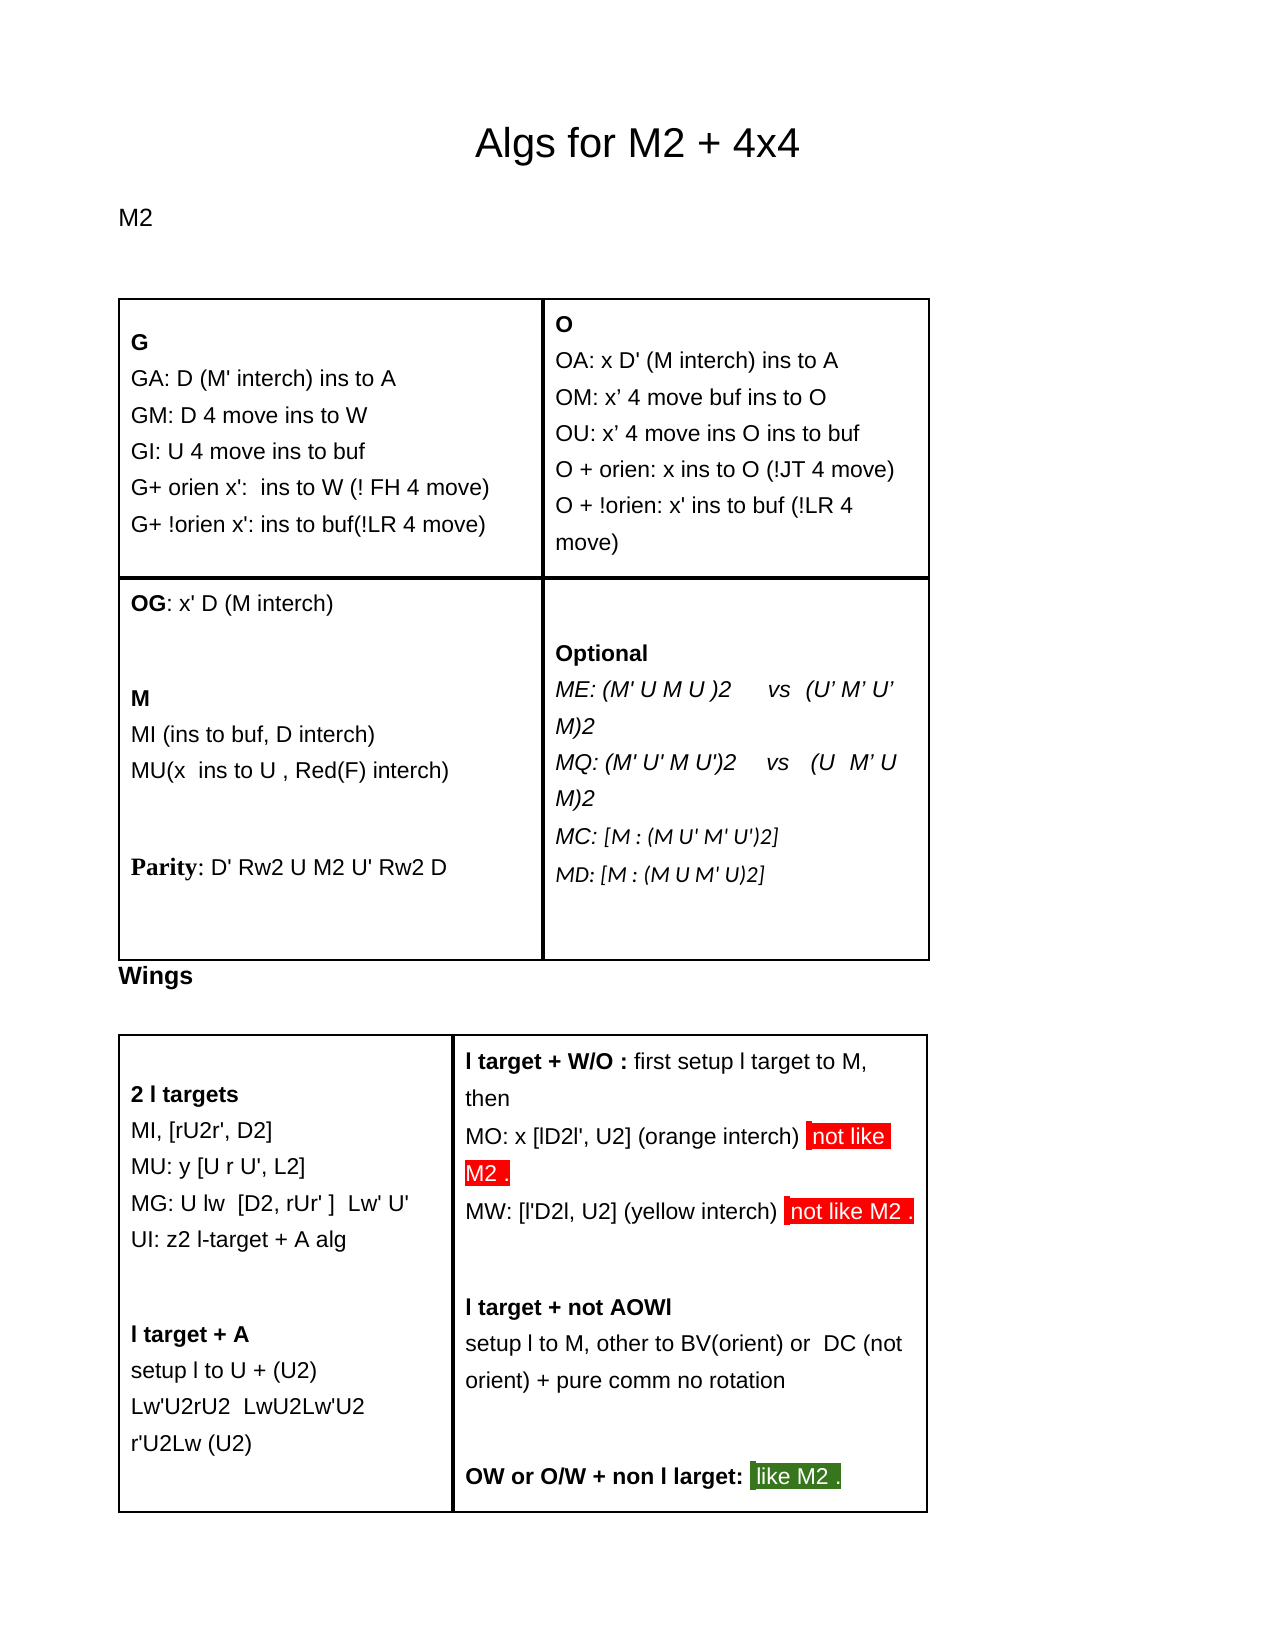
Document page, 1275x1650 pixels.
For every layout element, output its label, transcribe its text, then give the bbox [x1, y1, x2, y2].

text M2 [118, 203, 1157, 231]
table_header 2 l targets MI, [rU2r', D2] MU: y [U r U', L2] MG: U lw [D2, rUr' ] Lw' U' UI: z2 l-target + A alg l target + A setup l to U + (U2) Lw'U2rU2 LwU2Lw'U2 r'U2Lw (U2) [120, 1036, 451, 1511]
table_cell OG: x' D (M interch) M MI (ins to buf, D interch) MU(x ins to U , Red(F) interch) Parity: D' Rw2 U M2 U' Rw2 D [120, 580, 541, 959]
table_header O OA: x D' (M interch) ins to A OM: x’ 4 move buf ins to O OU: x’ 4 move ins O ins to buf O + orien: x ins to O (!JT 4 move) O + !orien: x' ins to buf (!LR 4 move) [545, 300, 928, 576]
table_header G GA: D (M' interch) ins to A GM: D 4 move ins to W GI: U 4 move ins to buf G+ orien x': ins to W (! FH 4 move) G+ !orien x': ins to buf(!LR 4 move) [120, 300, 541, 576]
table_cell Optional ME: (M' U M U )2 vs (U’ M’ U’ M)2 MQ: (M' U' M U')2 vs (U M’ U M)2 MC: [M : (M U' M' U')2] MD: [M : (M U M' U)2] [545, 580, 928, 959]
text Wings [118, 961, 1157, 989]
text Algs for M2 + 4x4 [118, 118, 1157, 166]
table_header l target + W/O : first setup l target to M, then MO: x [lD2l', U2] (orange interch) not like M2 . MW: [l'D2l, U2] (yellow interch) not like M2 . l target + not AOWl setup l to M, other to BV(orient) or DC (not orient) + pure comm no rotation OW or O/W + non l larget: like M2 . [455, 1036, 926, 1511]
